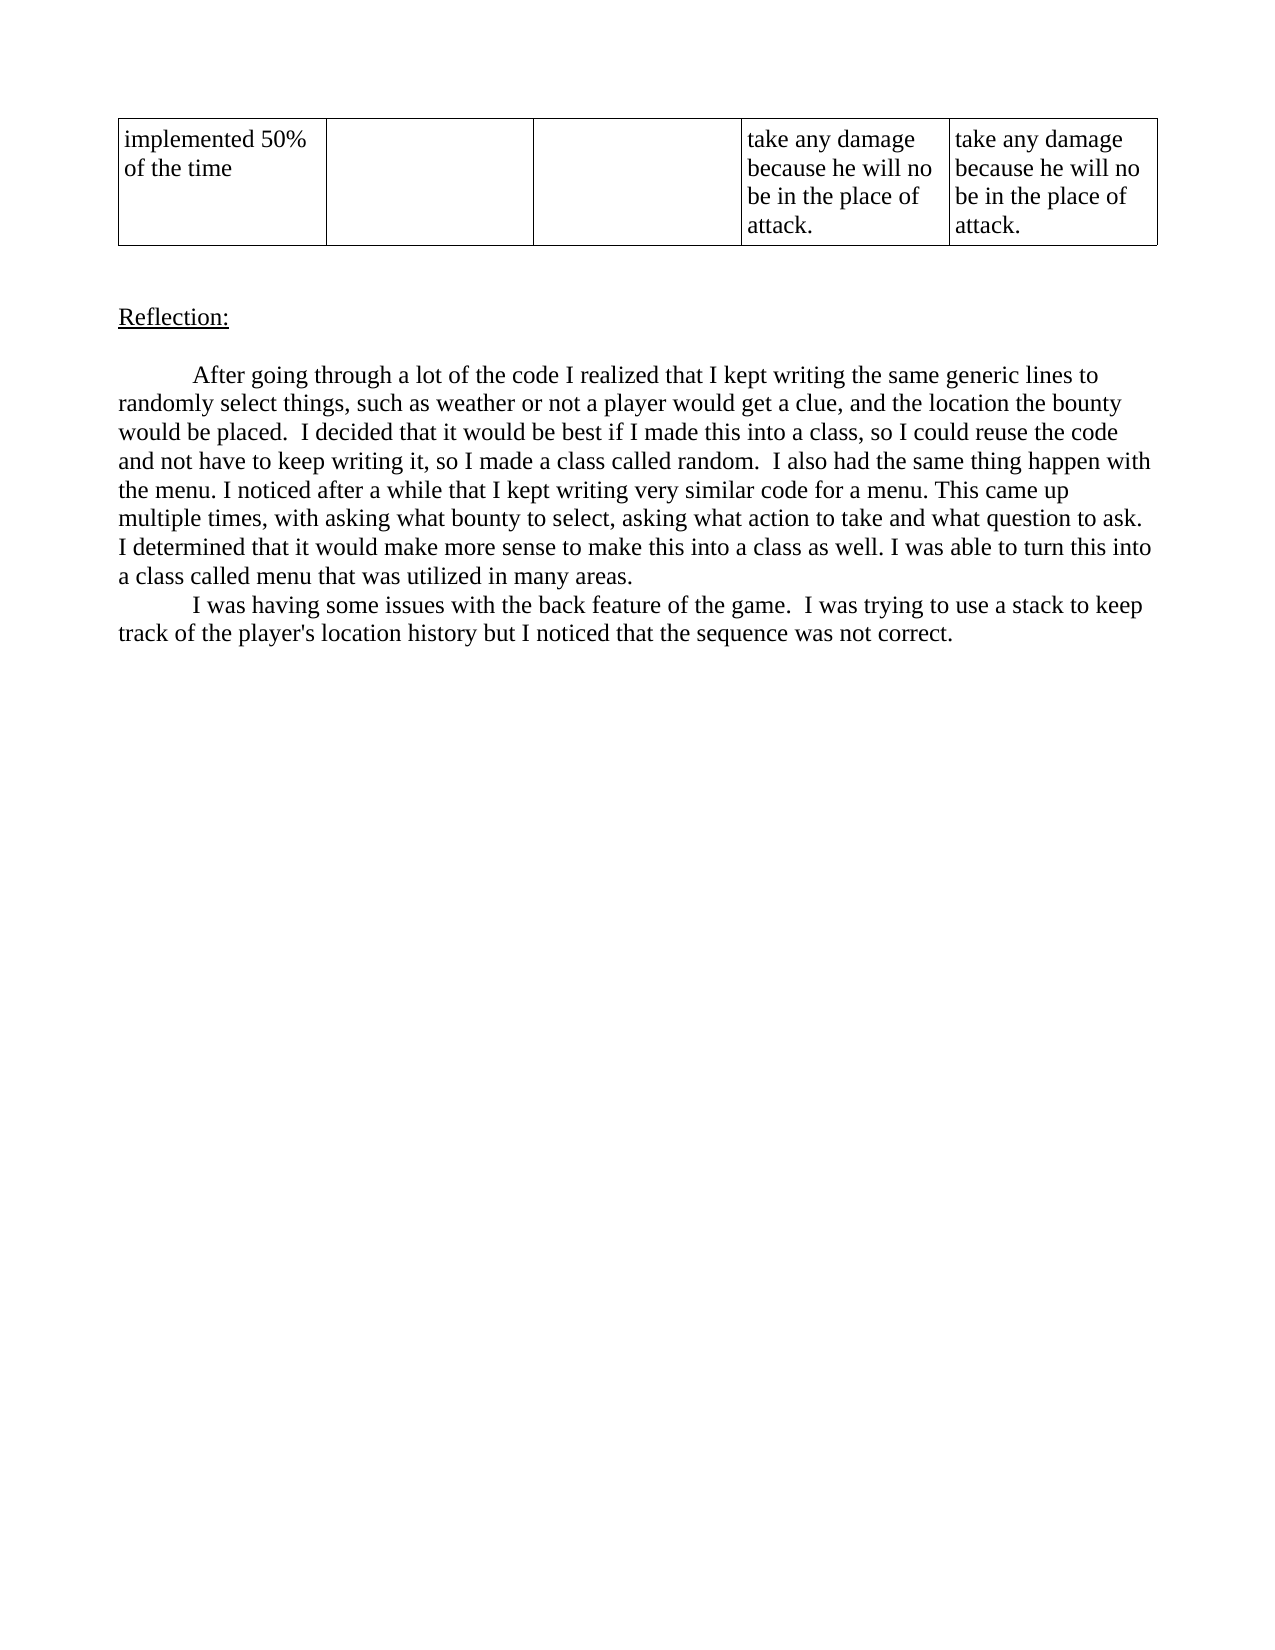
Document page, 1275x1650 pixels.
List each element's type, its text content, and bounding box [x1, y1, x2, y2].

text Reflection: [118, 302, 1157, 331]
text After going through a lot of the code I realized that I kept writing the same generic lines to randomly select things, such as weather or not a player would get a clue, and the location the bounty would be placed. I decided that it would be best if I made this into a class, so I could reuse the code and not have to keep writing it, so I made a class called random. I also had the same thing happen with the menu. I noticed after a while that I kept writing very similar code for a menu. This came up multiple times, with asking what bounty to select, asking what action to take and what question to ask. I determined that it would make more sense to make this into a class as well. I was able to turn this into a class called menu that was utilized in many areas. [118, 360, 1157, 590]
table_cell [534, 119, 741, 245]
text I was having some issues with the back feature of the game. I was trying to use a stack to keep track of the player's location history but I noticed that the sequence was not correct. [118, 590, 1157, 647]
table_cell implemented 50% of the time [119, 119, 326, 245]
table_cell [327, 119, 533, 245]
table_cell take any damage because he will no be in the place of attack. [950, 119, 1157, 245]
table_cell take any damage because he will no be in the place of attack. [742, 119, 949, 245]
